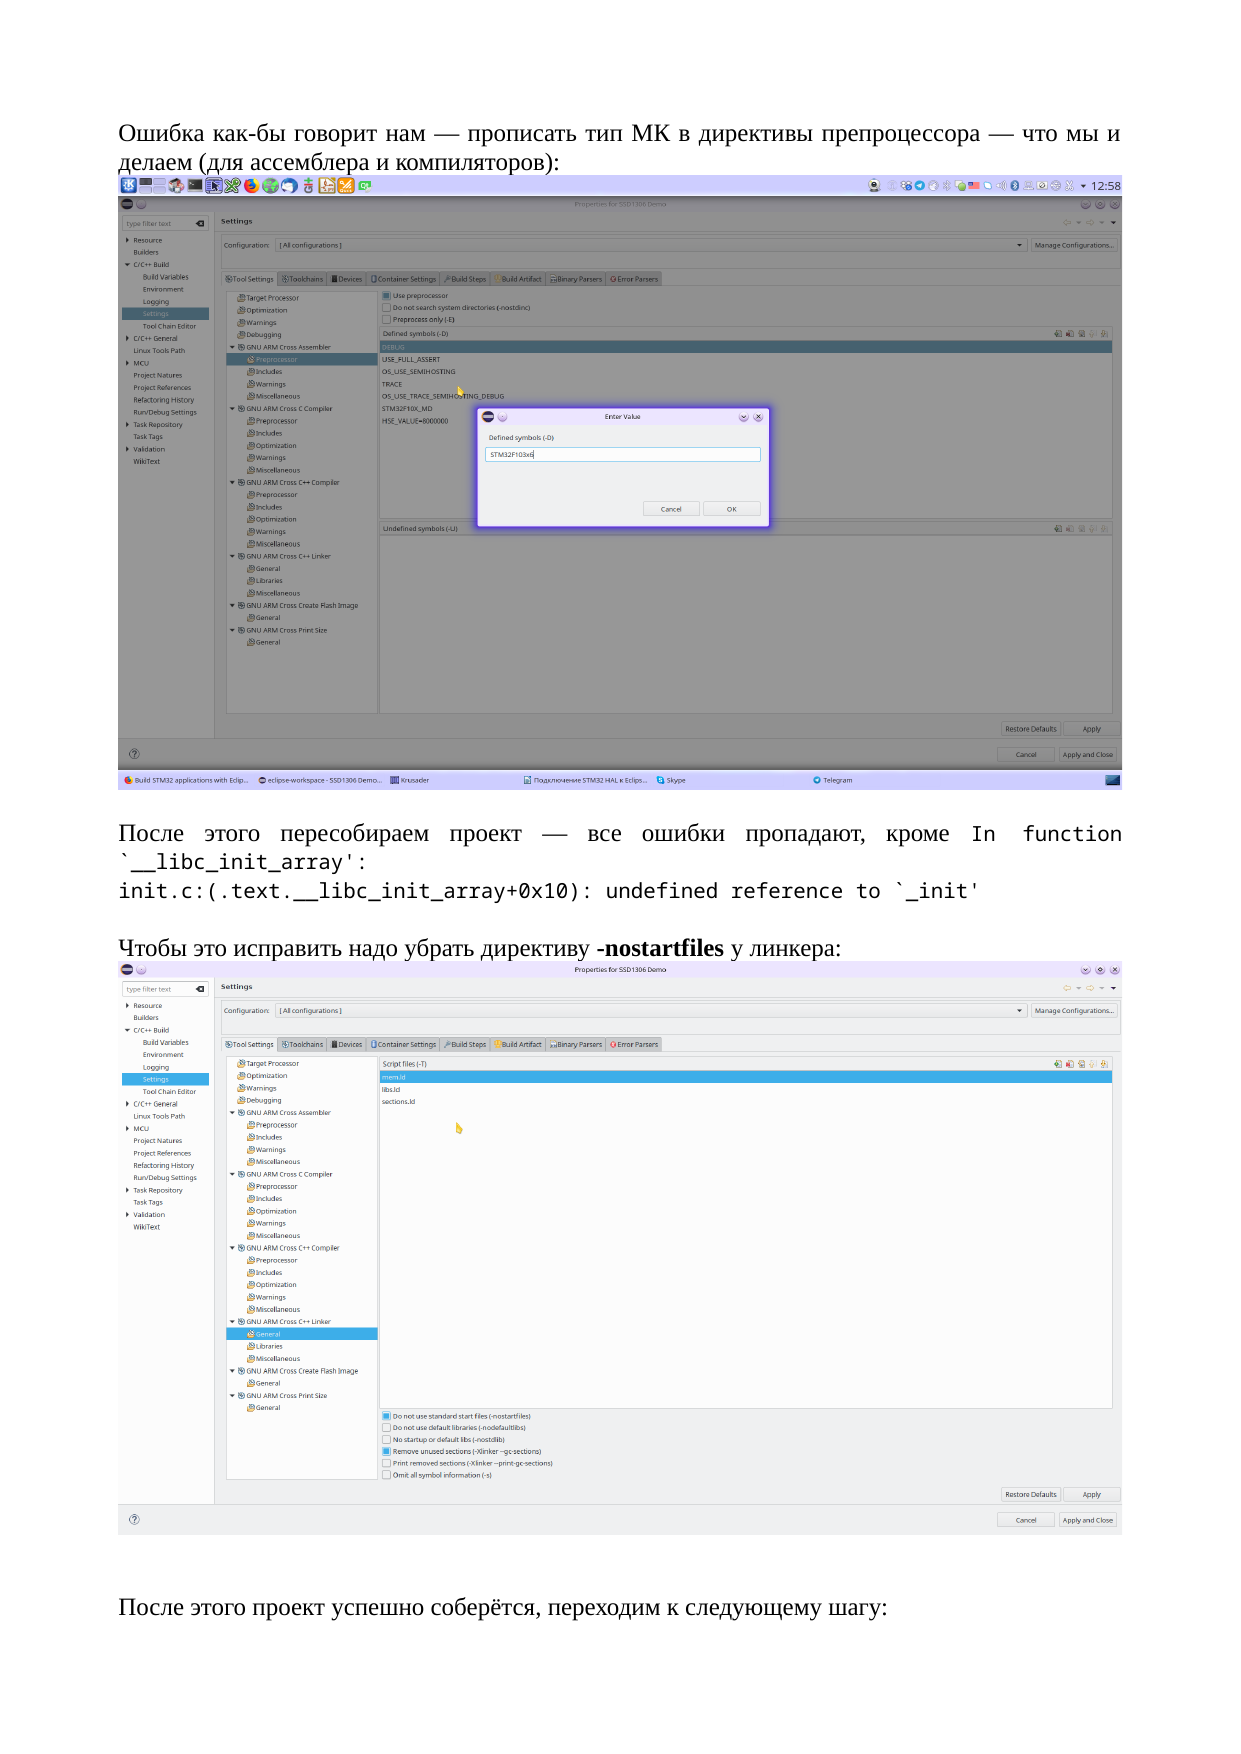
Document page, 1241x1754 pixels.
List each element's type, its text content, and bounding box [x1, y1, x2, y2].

text После этого проект успешно соберётся, переходим к следующему шагу: [118, 1592, 1122, 1621]
text init.c:(.text.__libc_init_array+0x10): undefined reference to `_init' [118, 876, 1122, 904]
text Ошибка как-бы говорит нам — прописать тип МК в директивы препроцессора — что мы и делаем (для ассемблера и компиляторов): [118, 118, 1122, 175]
picture [118, 961, 1123, 1535]
picture [118, 175, 1123, 790]
text Чтобы это исправить надо убрать директиву -nostartfiles у линкера: [118, 933, 1122, 961]
text После этого пересобираем проект — все ошибки пропадают, кроме In function `__libc_init_array': [118, 818, 1122, 876]
